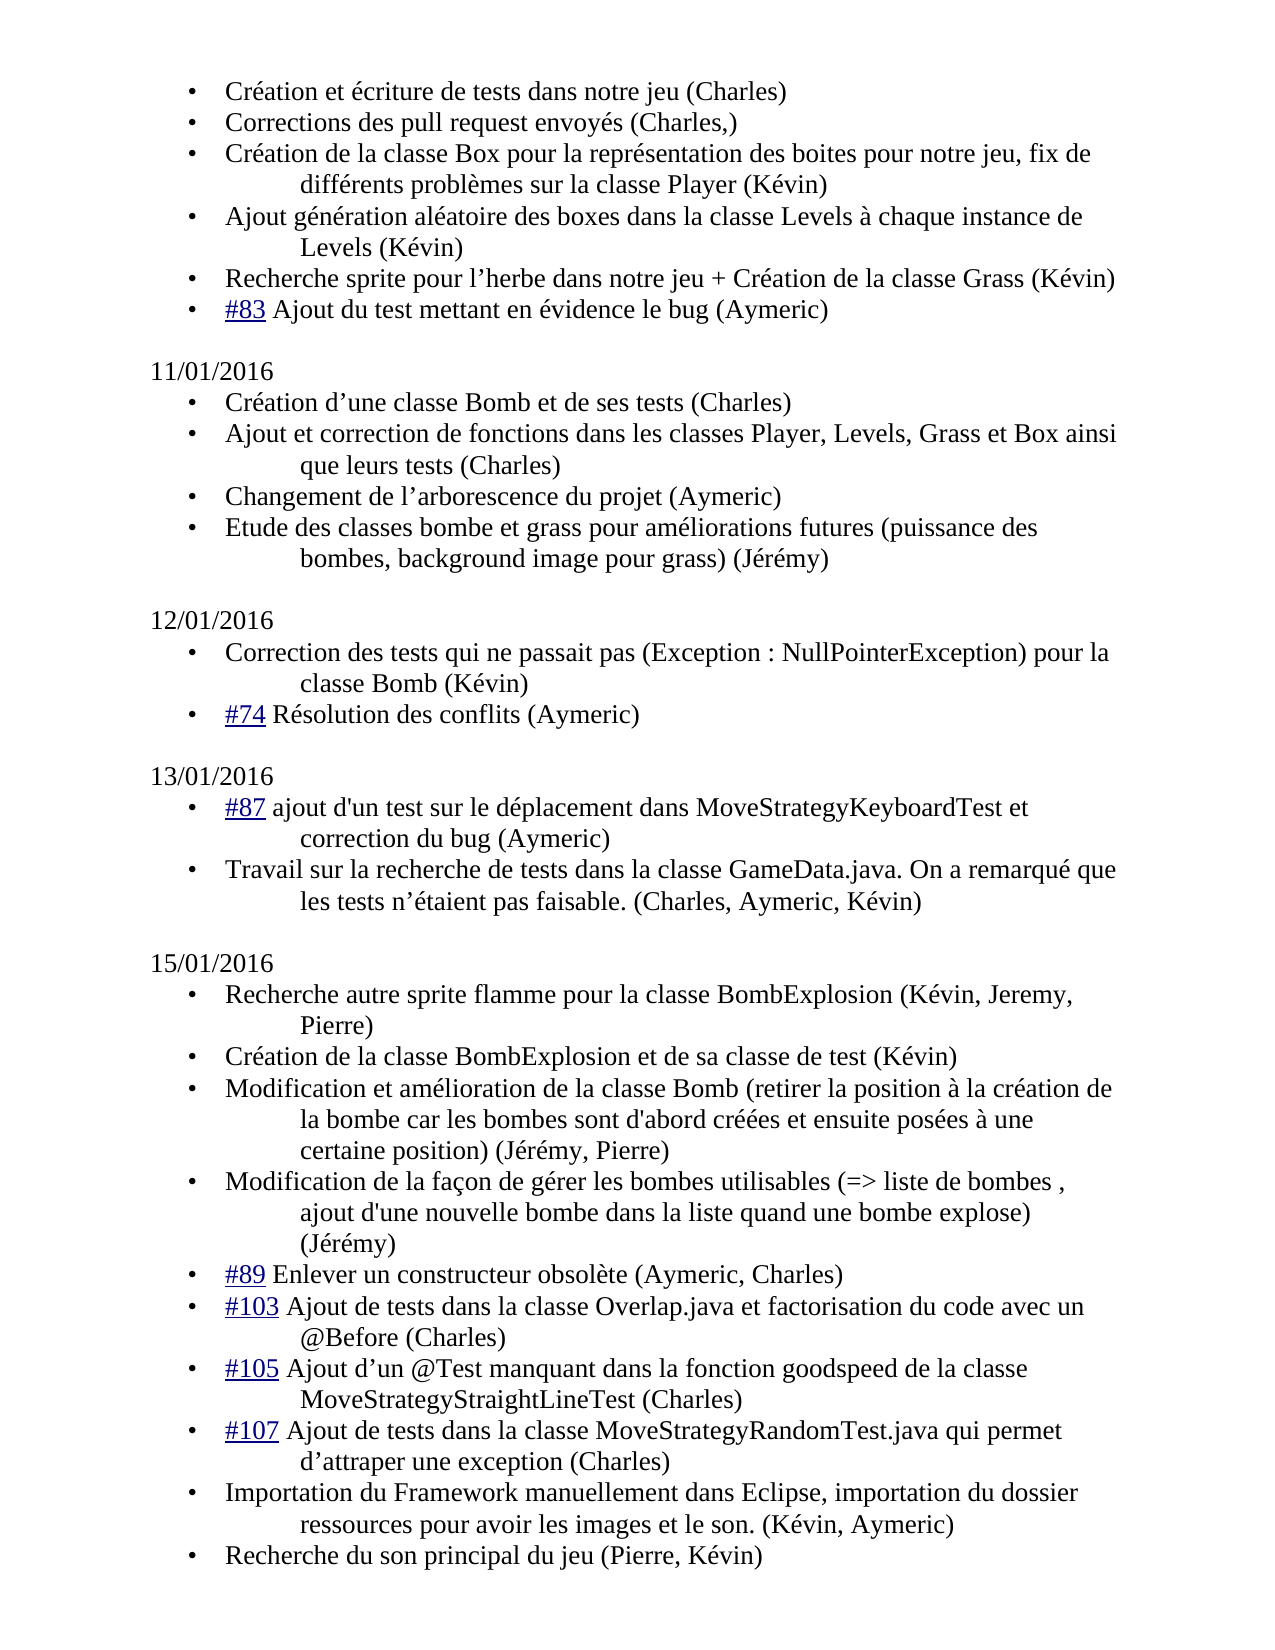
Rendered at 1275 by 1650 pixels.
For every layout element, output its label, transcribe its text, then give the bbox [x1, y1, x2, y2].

list Recherche sprite pour l’herbe dans notre jeu + Création de la classe Grass (Kévin) [187, 262, 1125, 293]
list Correction des tests qui ne passait pas (Exception : NullPointerException) pour la classe Bomb (Kévin) [187, 636, 1125, 698]
list Création de la classe BombExplosion et de sa classe de test (Kévin) [187, 1041, 1125, 1072]
text 13/01/2016 [150, 760, 1125, 791]
list Recherche autre sprite flamme pour la classe BombExplosion (Kévin, Jeremy, Pierre) [187, 978, 1125, 1041]
list Création d’une classe Bomb et de ses tests (Charles) [187, 386, 1125, 418]
list #105 Ajout d’un @Test manquant dans la fonction goodspeed de la classe MoveStrategyStraightLineTest (Charles) [187, 1352, 1125, 1414]
text 11/01/2016 [150, 355, 1125, 386]
list #103 Ajout de tests dans la classe Overlap.java et factorisation du code avec un @Before (Charles) [187, 1290, 1125, 1352]
list Changement de l’arborescence du projet (Aymeric) [187, 480, 1125, 511]
text 15/01/2016 [150, 947, 1125, 978]
list Corrections des pull request envoyés (Charles,) [187, 106, 1125, 137]
text 12/01/2016 [150, 604, 1125, 636]
list Modification et amélioration de la classe Bomb (retirer la position à la création de la bombe car les bombes sont d'abord créées et ensuite posées à une certaine position) (Jérémy, Pierre) [187, 1072, 1125, 1165]
list Etude des classes bombe et grass pour améliorations futures (puissance des bombes, background image pour grass) (Jérémy) [187, 511, 1125, 573]
list #89 Enlever un constructeur obsolète (Aymeric, Charles) [187, 1258, 1125, 1290]
list #87 ajout d'un test sur le déplacement dans MoveStrategyKeyboardTest et correction du bug (Aymeric) [187, 791, 1125, 854]
list #83 Ajout du test mettant en évidence le bug (Aymeric) [187, 293, 1125, 324]
list #74 Résolution des conflits (Aymeric) [187, 698, 1125, 729]
list Importation du Framework manuellement dans Eclipse, importation du dossier ressources pour avoir les images et le son. (Kévin, Aymeric) [187, 1477, 1125, 1539]
list Modification de la façon de gérer les bombes utilisables (=> liste de bombes , ajout d'une nouvelle bombe dans la liste quand une bombe explose) (Jérémy) [187, 1165, 1125, 1258]
list Création de la classe Box pour la représentation des boites pour notre jeu, fix de différents problèmes sur la classe Player (Kévin) [187, 137, 1125, 199]
list Ajout et correction de fonctions dans les classes Player, Levels, Grass et Box ainsi que leurs tests (Charles) [187, 418, 1125, 480]
list Travail sur la recherche de tests dans la classe GameData.java. On a remarqué que les tests n’étaient pas faisable. (Charles, Aymeric, Kévin) [187, 854, 1125, 916]
list Création et écriture de tests dans notre jeu (Charles) [187, 75, 1125, 106]
list Recherche du son principal du jeu (Pierre, Kévin) [187, 1539, 1125, 1570]
list #107 Ajout de tests dans la classe MoveStrategyRandomTest.java qui permet d’attraper une exception (Charles) [187, 1414, 1125, 1477]
list Ajout génération aléatoire des boxes dans la classe Levels à chaque instance de Levels (Kévin) [187, 199, 1125, 262]
